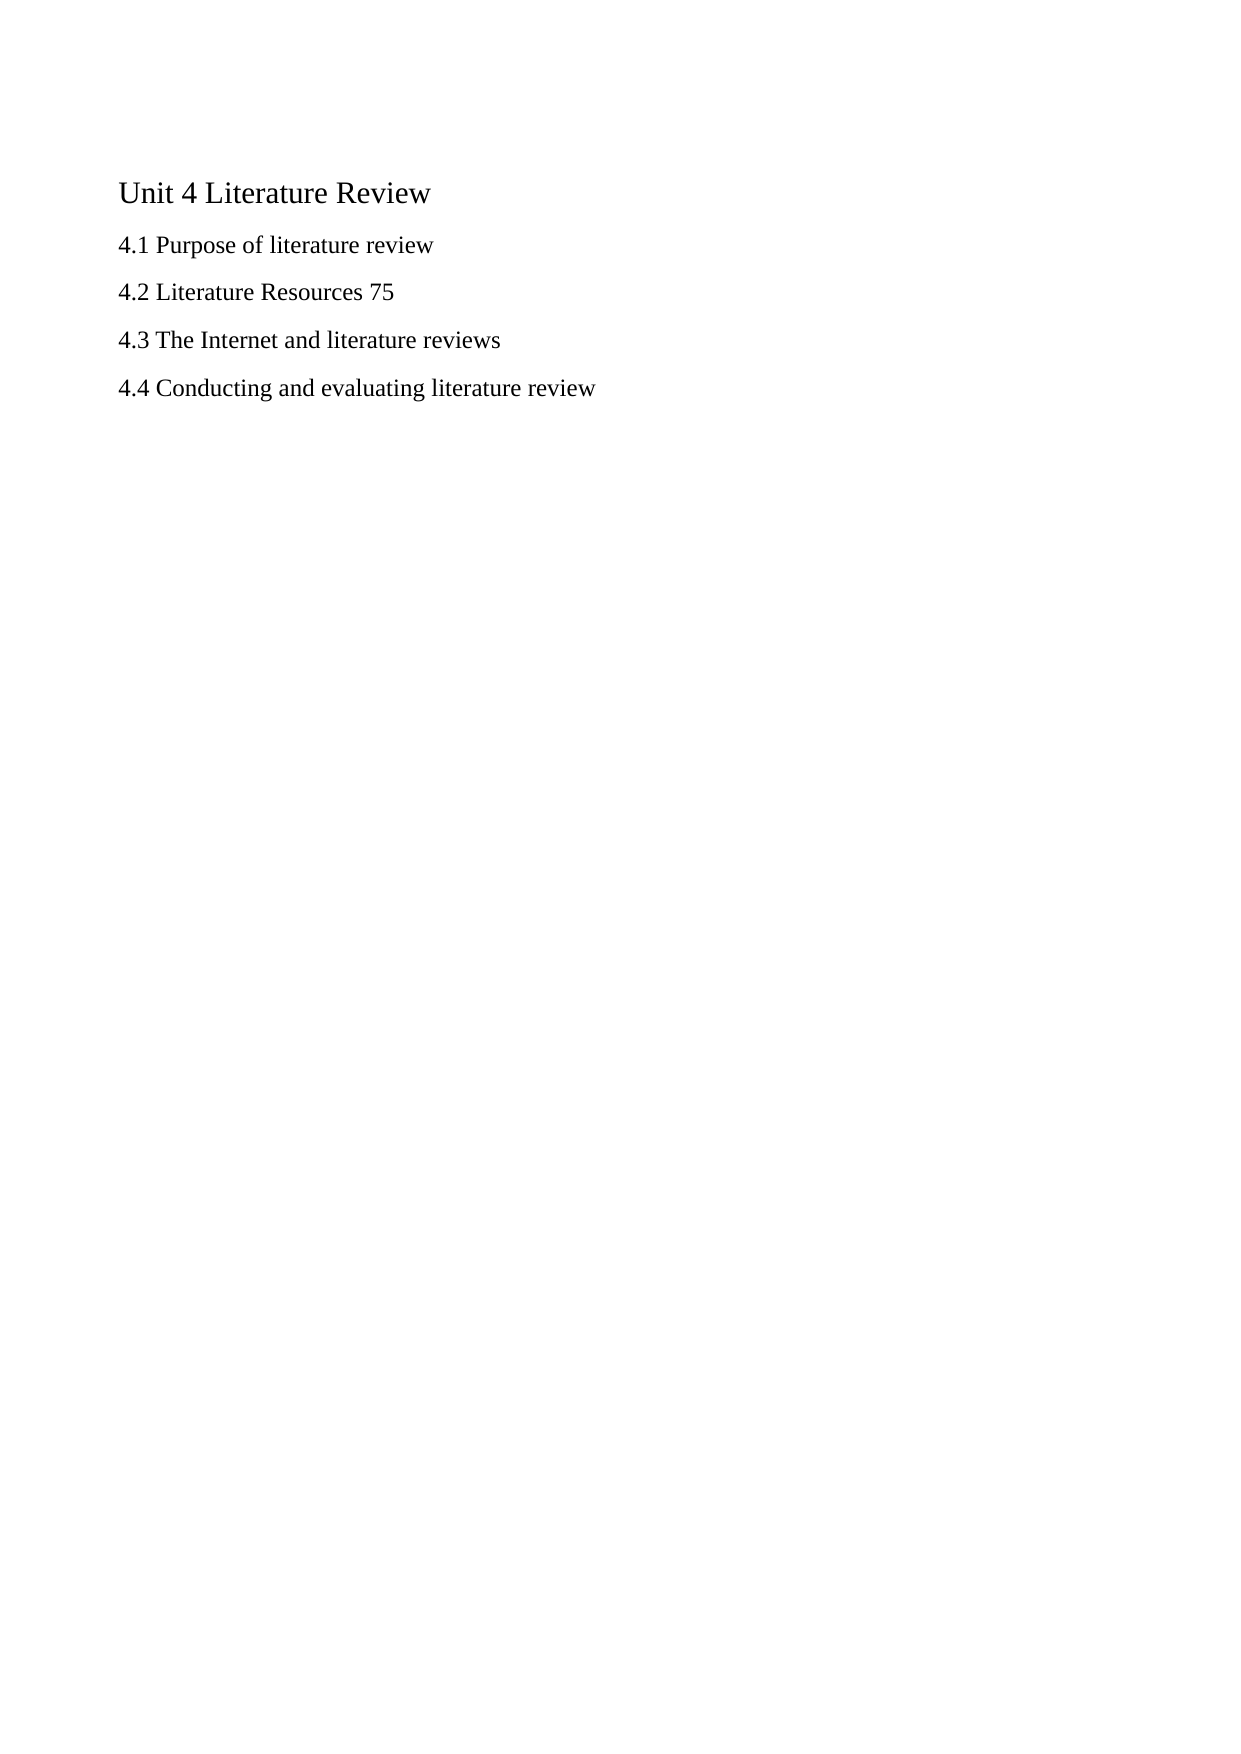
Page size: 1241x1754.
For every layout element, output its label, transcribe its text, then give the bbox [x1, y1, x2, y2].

text 4.4 Conducting and evaluating literature review [118, 373, 1122, 401]
text 4.3 The Internet and literature reviews [118, 325, 1122, 354]
text 4.1 Purpose of literature review [118, 230, 1122, 258]
text 4.2 Literature Resources 75 [118, 277, 1122, 306]
text Unit 4 Literature Review [118, 174, 1122, 210]
